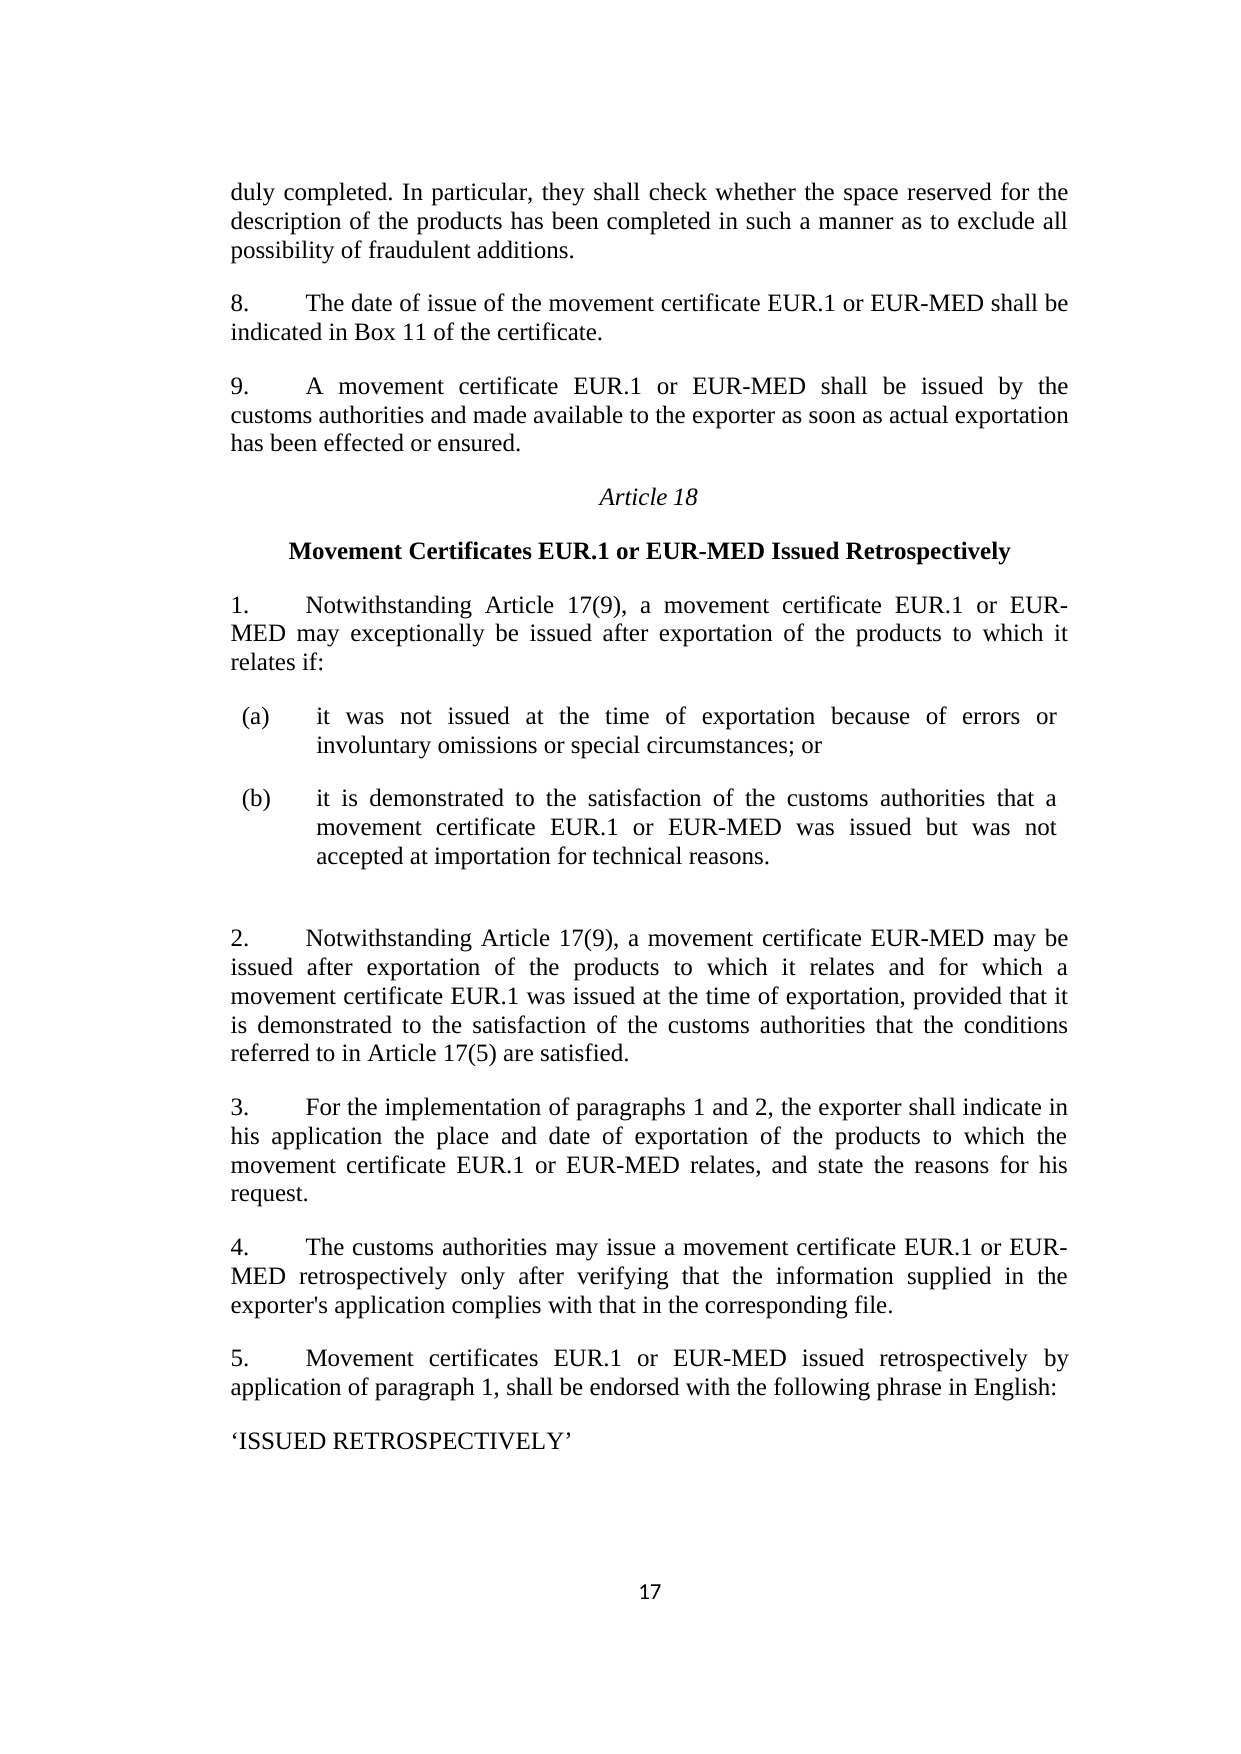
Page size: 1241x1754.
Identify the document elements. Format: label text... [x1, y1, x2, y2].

text Movement Certificates EUR.1 or EUR-MED Issued Retrospectively [230, 536, 1069, 565]
table_header it was not issued at the time of exportation because of errors or involuntary omissions or special circumstances; or [305, 701, 1069, 783]
text 3. For the implementation of paragraphs 1 and 2, the exporter shall indicate in his application the place and date of exportation of the products to which the movement certificate EUR.1 or EUR-MED relates, and state the reasons for his request. [230, 1092, 1069, 1207]
table_cell (b) [230, 784, 305, 895]
text 2. Notwithstanding Article 17(9), a movement certificate EUR-MED may be issued after exportation of the products to which it relates and for which a movement certificate EUR.1 was issued at the time of exportation, provided that it is demonstrated to the satisfaction of the customs authorities that the conditions referred to in Article 17(5) are satisfied. [230, 923, 1069, 1067]
text 4. The customs authorities may issue a movement certificate EUR.1 or EUR-MED retrospectively only after verifying that the information supplied in the exporter's application complies with that in the corresponding file. [230, 1232, 1069, 1318]
table_cell it is demonstrated to the satisfaction of the customs authorities that a movement certificate EUR.1 or EUR-MED was issued but was not accepted at importation for technical reasons. [305, 784, 1069, 895]
table_header (a) [230, 701, 305, 783]
text duly completed. In particular, they shall check whether the space reserved for the description of the products has been completed in such a manner as to exclude all possibility of fraudulent additions. [230, 177, 1069, 263]
text ‘ISSUED RETROSPECTIVELY’ [230, 1426, 1069, 1455]
text 1. Notwithstanding Article 17(9), a movement certificate EUR.1 or EUR-MED may exceptionally be issued after exportation of the products to which it relates if: [230, 590, 1069, 676]
text 9. A movement certificate EUR.1 or EUR-MED shall be issued by the customs authorities and made available to the exporter as soon as actual exportation has been effected or ensured. [230, 371, 1069, 457]
text Article 18 [230, 482, 1069, 511]
text 5. Movement certificates EUR.1 or EUR-MED issued retrospectively by application of paragraph 1, shall be endorsed with the following phrase in English: [230, 1343, 1069, 1401]
text 8. The date of issue of the movement certificate EUR.1 or EUR-MED shall be indicated in Box 11 of the certificate. [230, 288, 1069, 346]
